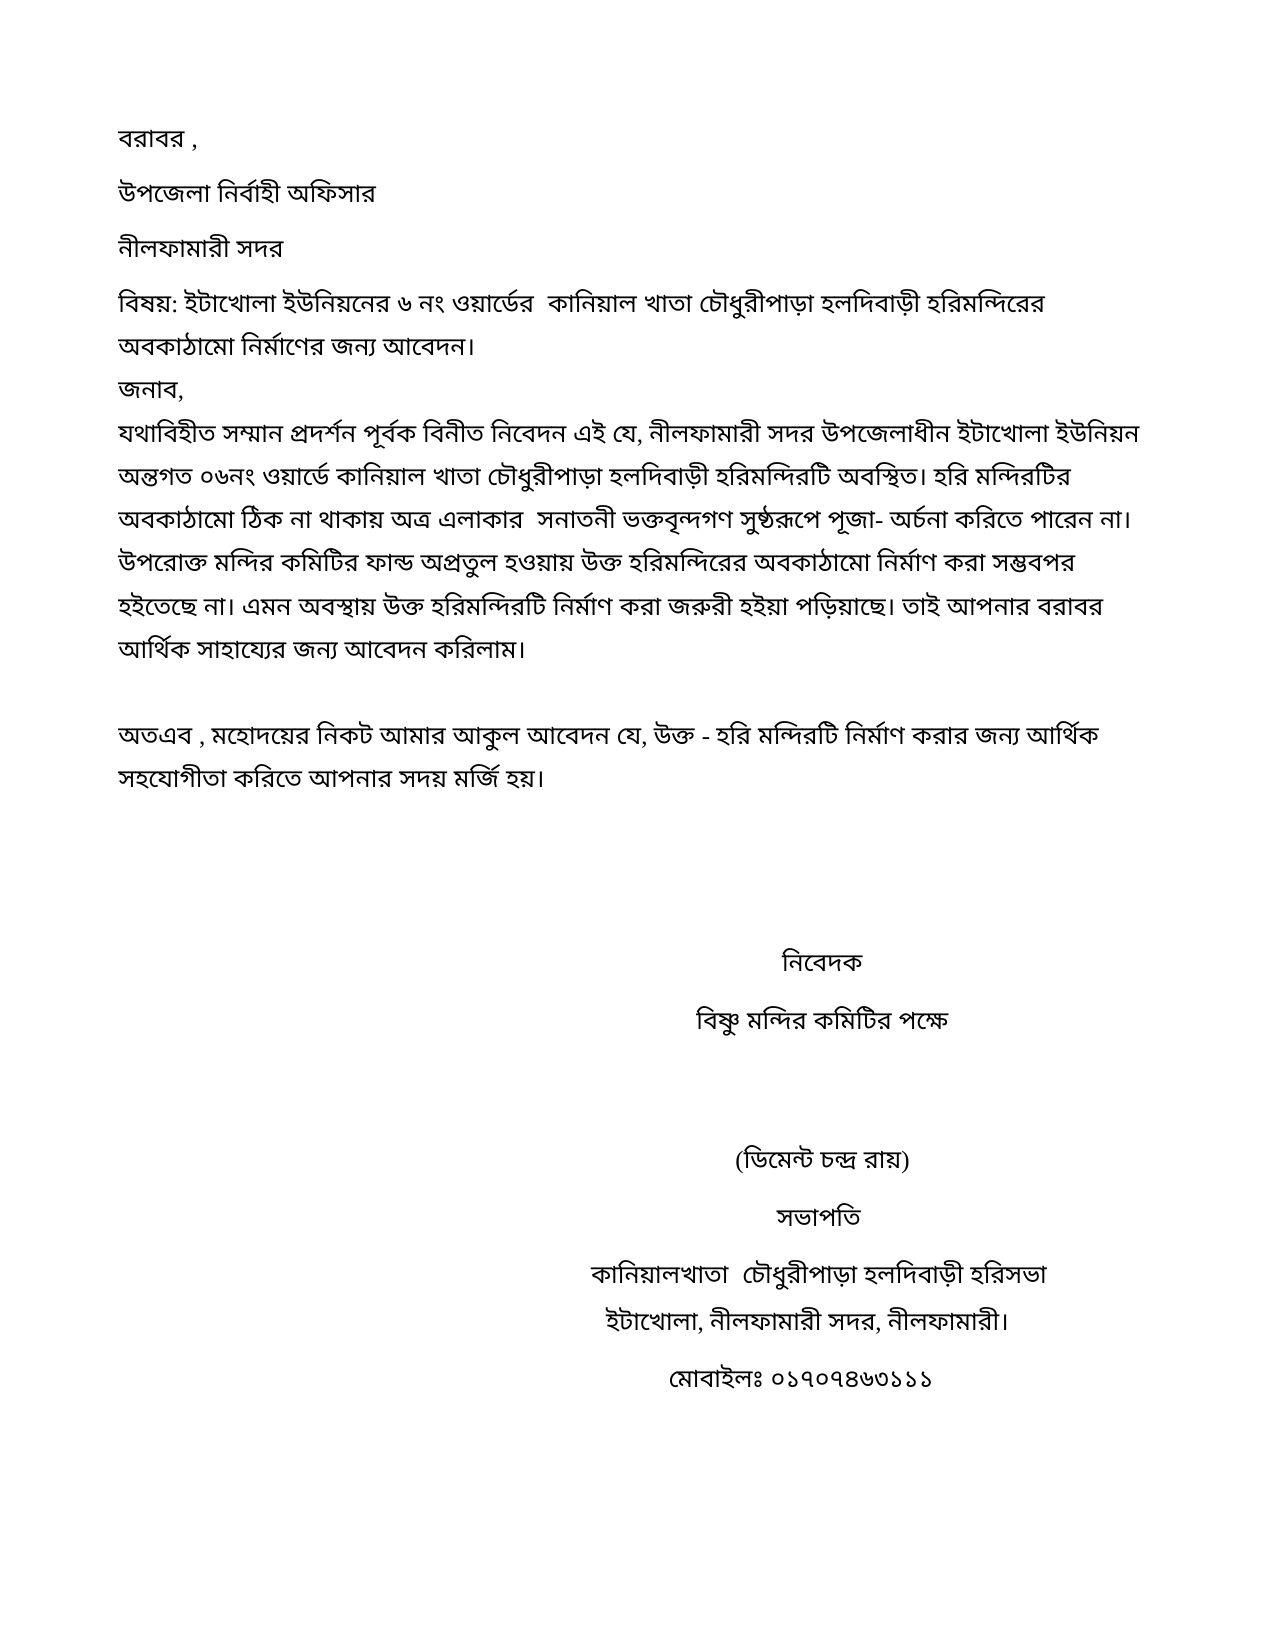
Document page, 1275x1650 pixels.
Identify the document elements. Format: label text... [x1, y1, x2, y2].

text উপজেলা নির্বাহী অফিসার [118, 179, 1157, 208]
text বিষয়: ইটাখোলা ইউনিয়নের ৬ নং ওয়ার্ডের কানিয়াল খাতা চৌধুরীপাড়া হলদিবাড়ী হরিমন্দিরের অবকাঠামো নির্মাণের জন্য আবেদন। জনাব, যথাবিহীত সম্মান প্রদর্শন পূর্বক বিনীত নিবেদন এই যে, নীলফামারী সদর উপজেলাধীন ইটাখোলা ইউনিয়ন অন্তগত ০৬নং ওয়ার্ডে কানিয়াল খাতা চৌধুরীপাড়া হলদিবাড়ী হরিমন্দিরটি অবস্থিত। হরি মন্দিরটির অবকাঠামো ঠিক না থাকায় অত্র এলাকার সনাতনী ভক্তবৃন্দগণ সুষ্ঠরূপে পূজা- অর্চনা করিতে পারেন না। উপরোক্ত মন্দির কমিটির ফান্ড অপ্রতুল হওয়ায় উক্ত হরিমন্দিরের অবকাঠামো নির্মাণ করা সম্ভবপর হইতেছে না। এমন অবস্থায় উক্ত হরিমন্দিরটি নির্মাণ করা জরুরী হইয়া পড়িয়াছে। তাই আপনার বরাবর আর্থিক সাহায্যের জন্য আবেদন করিলাম। অতএব , মহোদয়ের নিকট আমার আকুল আবেদন যে, উক্ত - হরি মন্দিরটি নির্মাণ করার জন্য আর্থিক সহযোগীতা করিতে আপনার সদয় মর্জি হয়। [118, 289, 1157, 922]
text ইটাখোলা, নীলফামারী সদর, নীলফামারী। মোবাইলঃ ০১৭০৭৪৬৩১১১ [118, 1307, 1157, 1393]
text নিবেদক বিষ্ণু মন্দির কমিটির পক্ষে [118, 948, 1157, 1035]
text নীলফামারী সদর [118, 234, 1157, 263]
text বরাবর , [118, 124, 1157, 153]
text (ডিমেন্ট চন্দ্র রায়) সভাপতি কানিয়ালখাতা চৌধুরীপাড়া হলদিবাড়ী হরিসভা [118, 1087, 1157, 1289]
